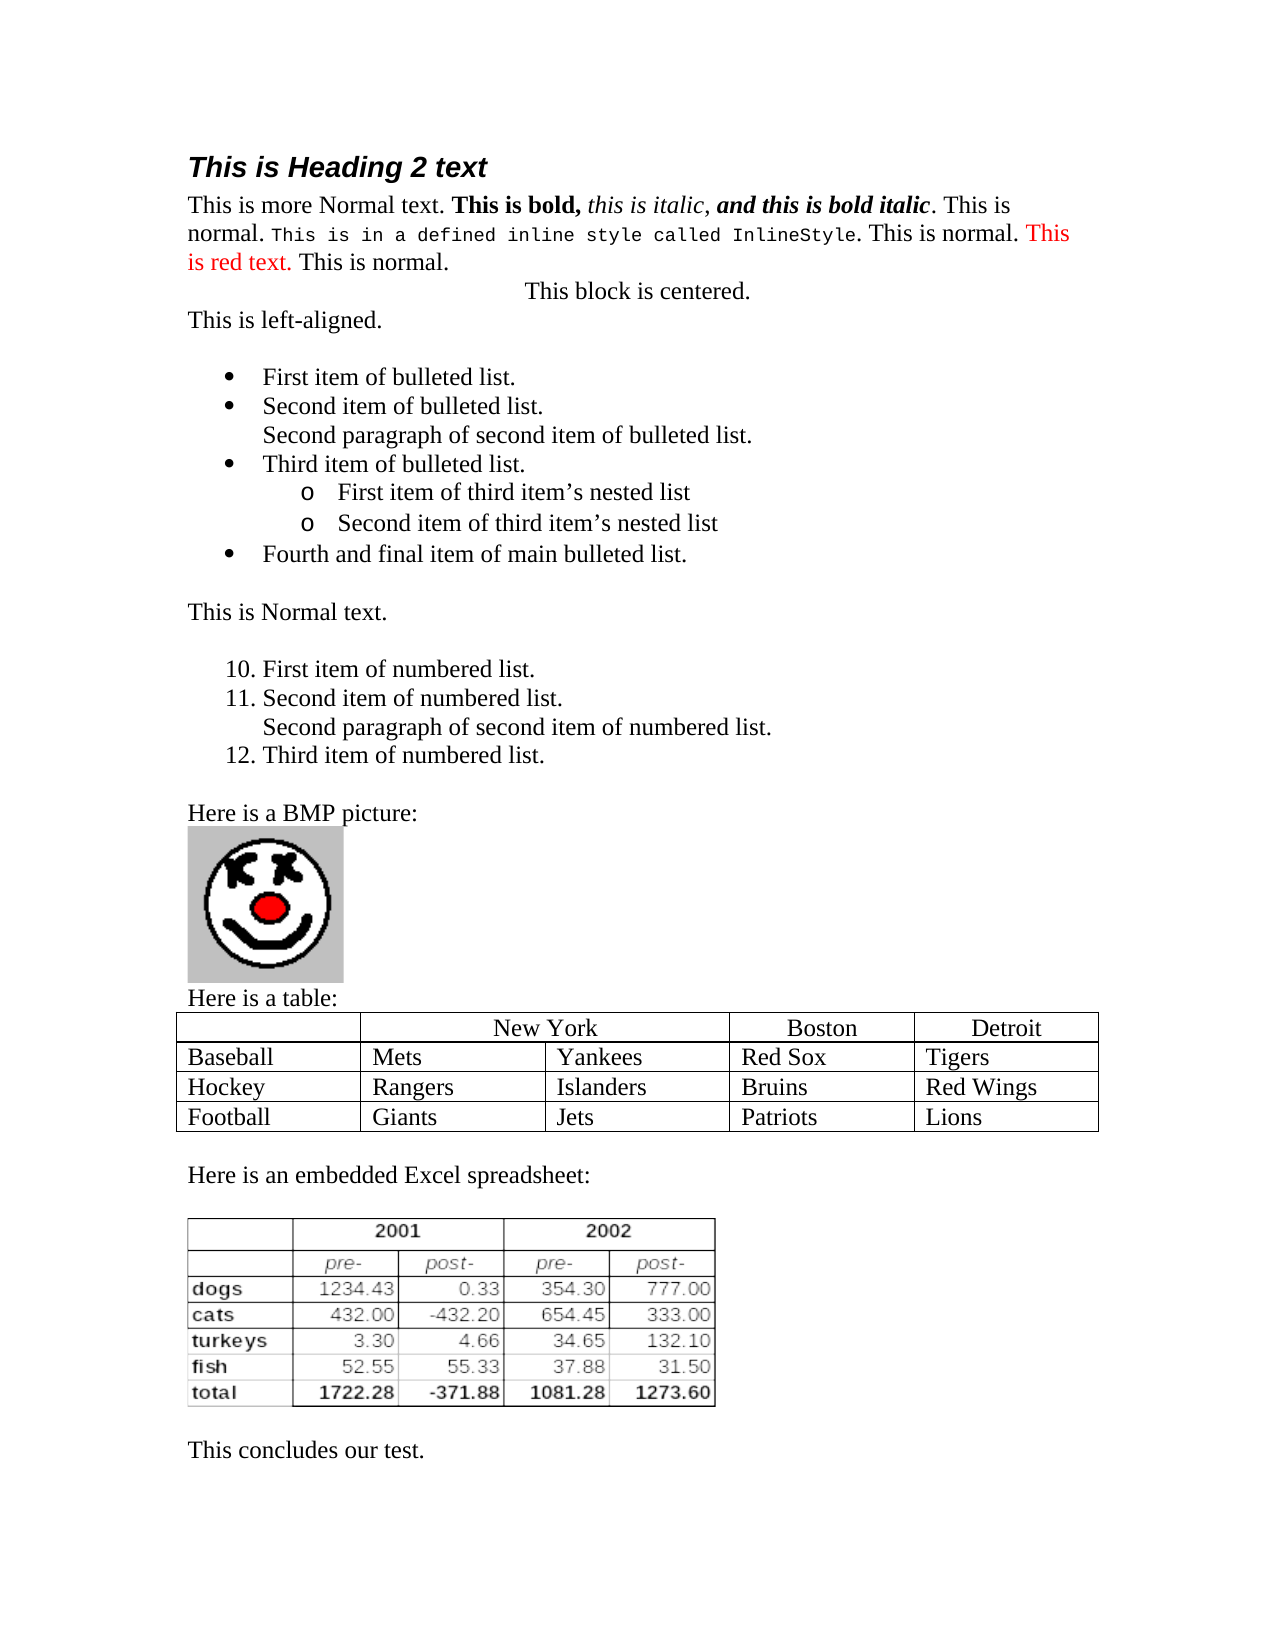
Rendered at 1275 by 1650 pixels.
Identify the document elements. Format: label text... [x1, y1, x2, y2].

list Second item of numbered list. [225, 683, 1087, 712]
text Second paragraph of second item of bulleted list. [262, 420, 1087, 449]
table_header Detroit [915, 1013, 1098, 1041]
list First item of numbered list. [225, 654, 1087, 683]
text This is left-aligned. [187, 305, 1087, 334]
list First item of bulleted list. [225, 362, 1087, 391]
table_cell Tigers [915, 1043, 1098, 1071]
list Second item of bulleted list. [225, 391, 1087, 420]
table_cell Mets [361, 1043, 545, 1071]
list Third item of numbered list. [225, 740, 1087, 769]
table_cell Football [177, 1102, 360, 1131]
table_cell Patriots [730, 1102, 914, 1131]
table_cell Islanders [546, 1072, 729, 1101]
list Fourth and final item of main bulleted list. [225, 539, 1087, 568]
table_cell Lions [915, 1102, 1098, 1131]
table_header [177, 1013, 360, 1041]
table_cell Jets [546, 1102, 729, 1131]
table_cell Red Wings [915, 1072, 1098, 1101]
table_cell Giants [361, 1102, 545, 1131]
text Here is a table: [187, 983, 1087, 1012]
list First item of third item’s nested list [300, 477, 1087, 508]
text This is more Normal text. This is bold, this is italic, and this is bold italic. This is normal. This is in a defined inline style called InlineStyle. This is normal. This is red text. This is normal. [187, 190, 1087, 276]
table_cell Yankees [546, 1043, 729, 1071]
text This is Normal text. [187, 597, 1087, 625]
text Second paragraph of second item of numbered list. [262, 712, 1087, 740]
table_header New York [361, 1013, 729, 1041]
subtitle This is Heading 2 text [187, 150, 1087, 183]
text This concludes our test. [187, 1435, 1087, 1464]
table_cell Bruins [730, 1072, 914, 1101]
table_cell Rangers [361, 1072, 545, 1101]
table_cell Red Sox [730, 1043, 914, 1071]
text Here is an embedded Excel spreadsheet: [187, 1161, 1087, 1189]
text Here is a BMP picture: [187, 798, 1087, 827]
picture [187, 826, 344, 983]
table_cell Baseball [177, 1043, 360, 1071]
list Second item of third item’s nested list [300, 508, 1087, 539]
table_header Boston [730, 1013, 914, 1041]
text This block is centered. [187, 276, 1087, 305]
table_cell Hockey [177, 1072, 360, 1101]
list Third item of bulleted list. [225, 449, 1087, 477]
